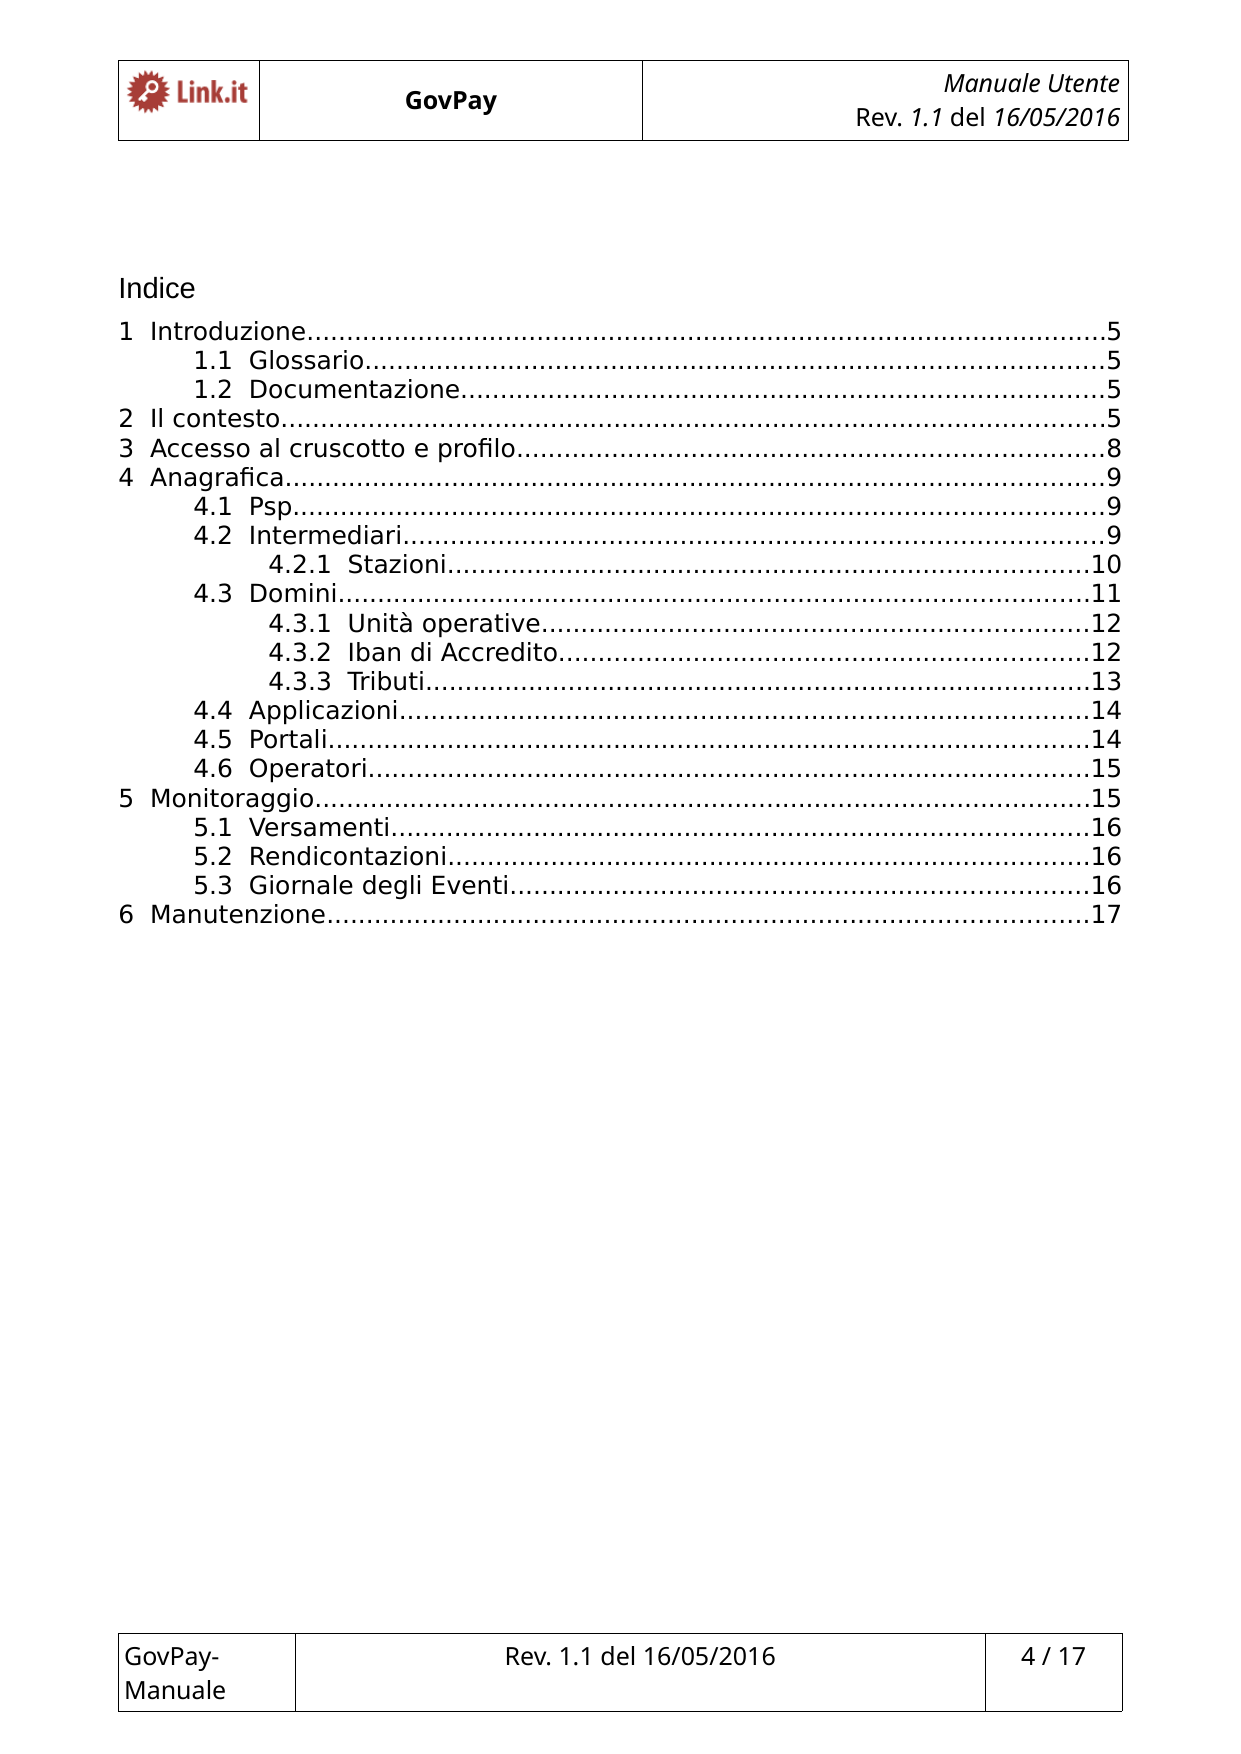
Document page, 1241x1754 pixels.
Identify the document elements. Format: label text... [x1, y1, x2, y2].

text 4.3.2 Iban di Accredito 12 [268, 638, 1122, 667]
text 5.3 Giornale degli Eventi 16 [193, 871, 1122, 900]
text 4.6 Operatori 15 [193, 754, 1122, 784]
text 1.1 Glossario 5 [193, 346, 1122, 375]
text 4.5 Portali 14 [193, 725, 1122, 754]
text 4.2.1 Stazioni 10 [268, 550, 1122, 579]
text 4.2 Intermediari 9 [193, 521, 1122, 550]
text 6 Manutenzione 17 [118, 900, 1122, 929]
text 1.2 Documentazione 5 [193, 375, 1122, 404]
text 4.4 Applicazioni 14 [193, 696, 1122, 725]
text 4.3 Domini 11 [193, 579, 1122, 609]
text 4.1 Psp 9 [193, 492, 1122, 521]
text 5.2 Rendicontazioni 16 [193, 842, 1122, 871]
text 4.3.3 Tributi 13 [268, 667, 1122, 696]
text 5 Monitoraggio 15 [118, 784, 1122, 813]
text 2 Il contesto 5 [118, 404, 1122, 434]
subtitle Indice [118, 271, 1122, 304]
text 4 Anagrafica 9 [118, 463, 1122, 492]
picture [123, 65, 254, 119]
text 4.3.1 Unità operative 12 [268, 609, 1122, 638]
text 1 Introduzione 5 [118, 317, 1122, 346]
text 3 Accesso al cruscotto e profilo 8 [118, 434, 1122, 463]
text 5.1 Versamenti 16 [193, 813, 1122, 842]
